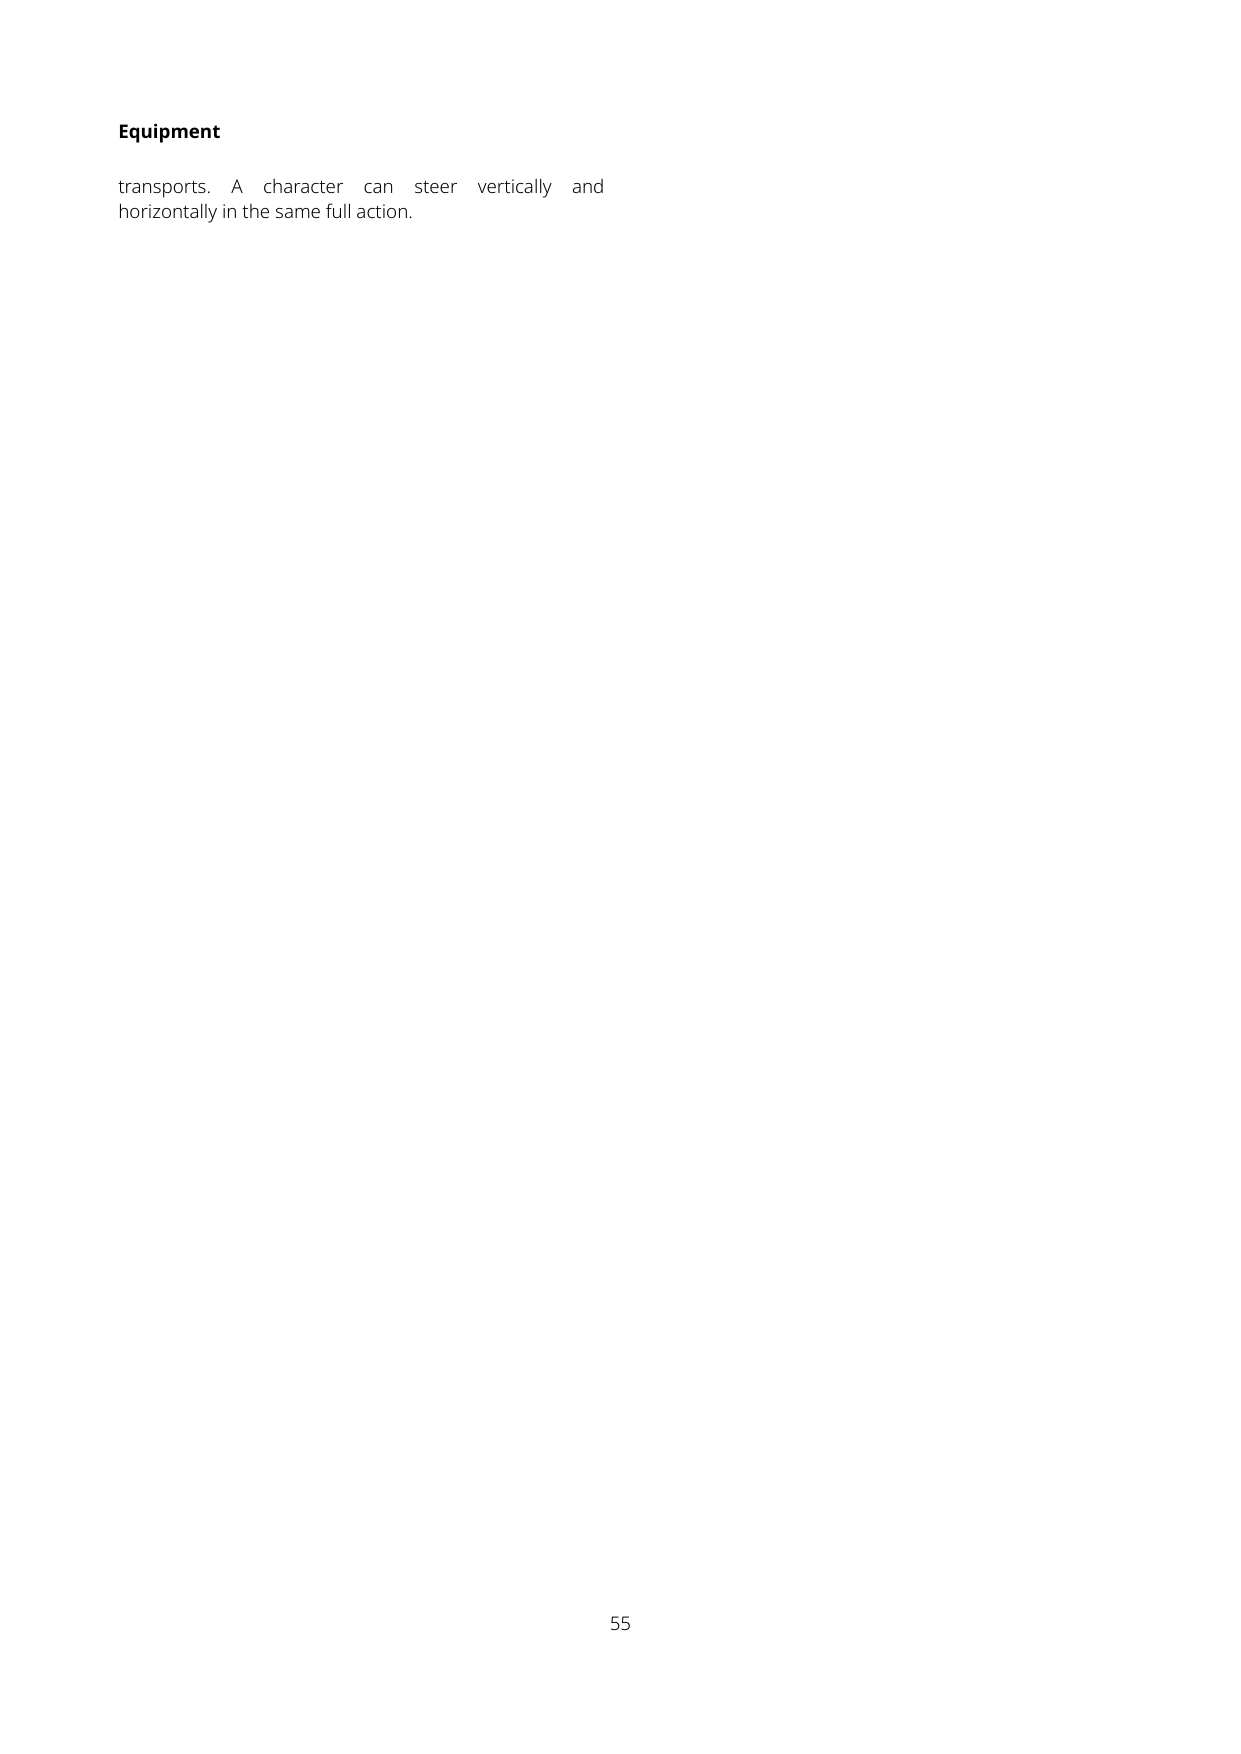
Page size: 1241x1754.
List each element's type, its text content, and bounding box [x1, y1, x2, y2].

text transports. A character can steer vertically and horizontally in the same full action. [118, 173, 605, 224]
